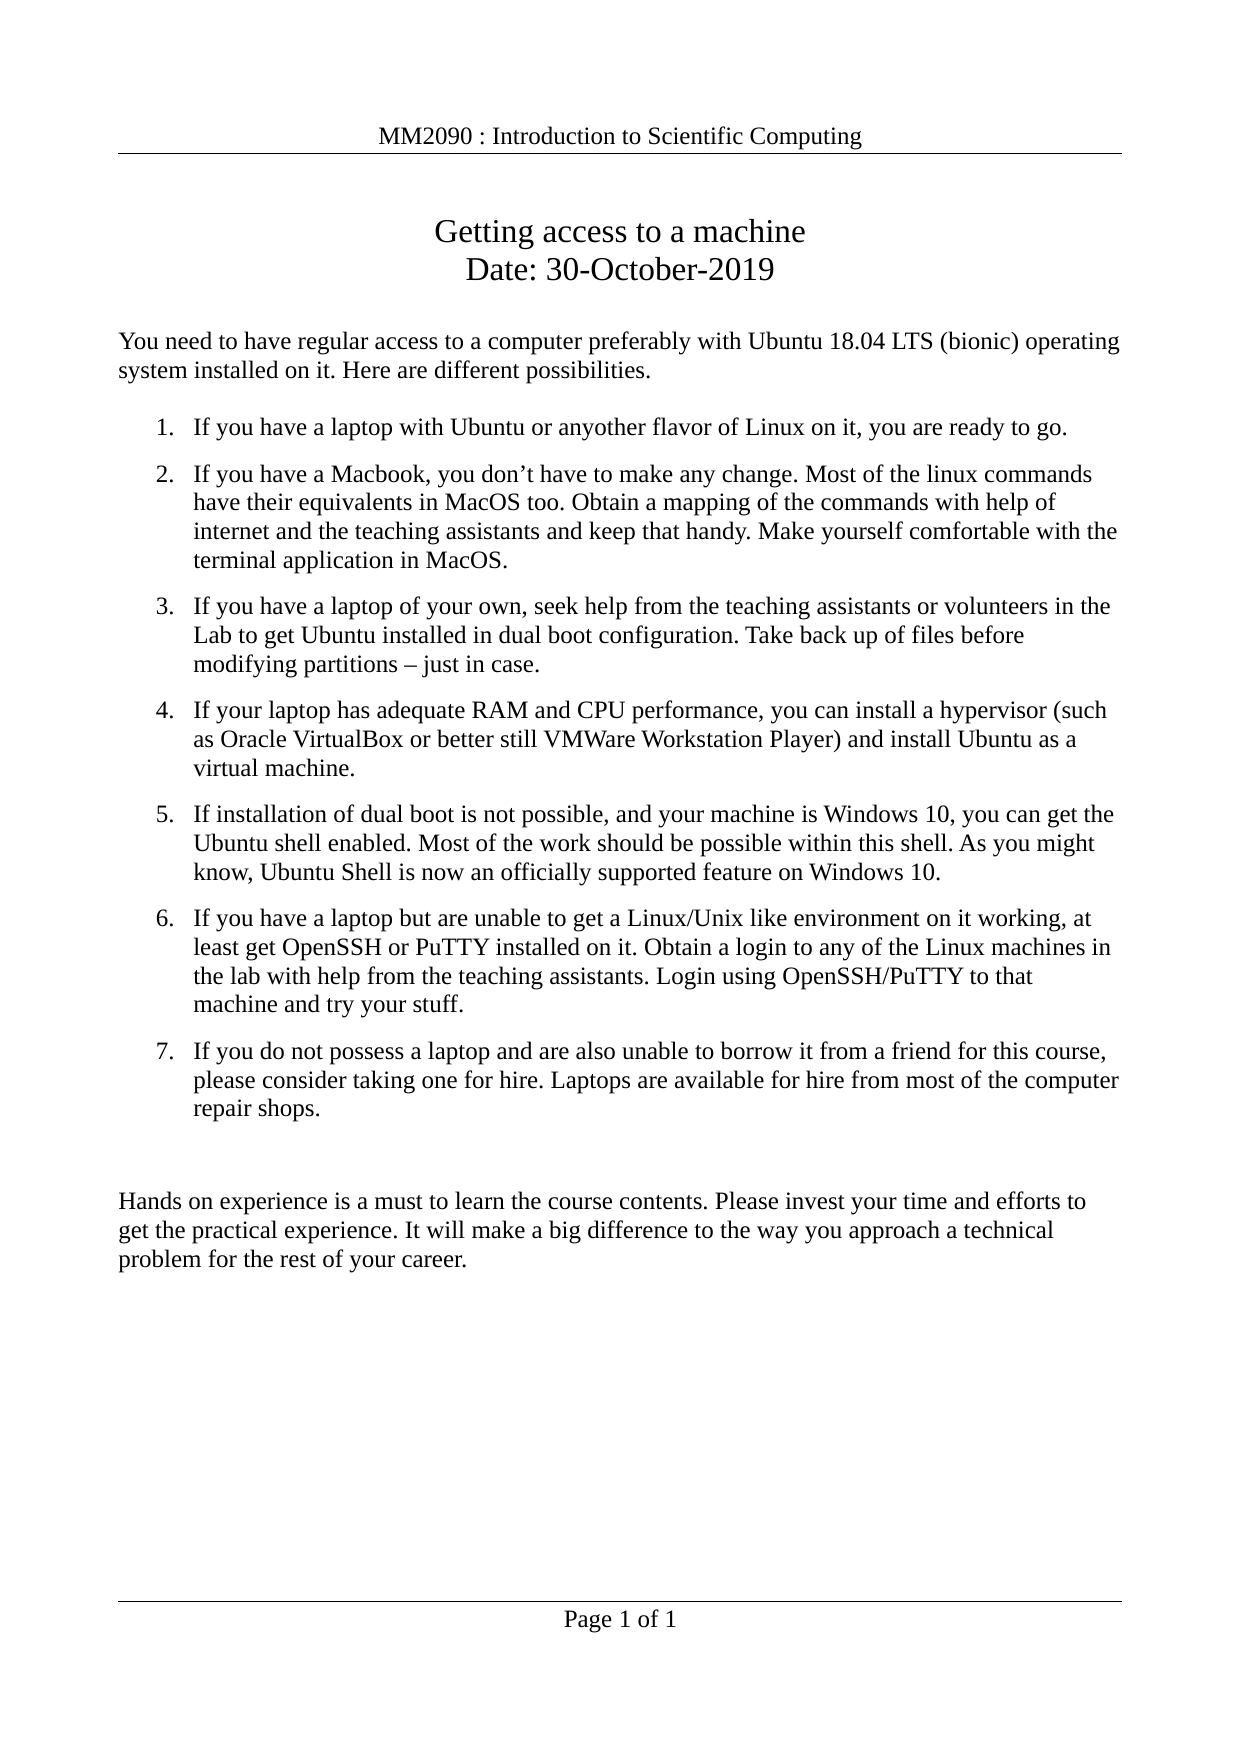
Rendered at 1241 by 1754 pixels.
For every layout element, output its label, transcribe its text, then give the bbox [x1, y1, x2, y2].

list If you have a laptop of your own, seek help from the teaching assistants or volunteers in the Lab to get Ubuntu installed in dual boot configuration. Take back up of files before modifying partitions – just in case. [156, 591, 1122, 678]
list If you have a Macbook, you don’t have to make any change. Most of the linux commands have their equivalents in MacOS too. Obtain a mapping of the commands with help of internet and the teaching assistants and keep that handy. Make yourself comfortable with the terminal application in MacOS. [156, 459, 1122, 574]
list If you have a laptop with Ubuntu or anyother flavor of Linux on it, you are ready to go. [156, 412, 1122, 441]
list If your laptop has adequate RAM and CPU performance, you can install a hypervisor (such as Oracle VirtualBox or better still VMWare Workstation Player) and install Ubuntu as a virtual machine. [156, 695, 1122, 782]
text Getting access to a machine [118, 211, 1122, 249]
list If installation of dual boot is not possible, and your machine is Windows 10, you can get the Ubuntu shell enabled. Most of the work should be possible within this shell. As you might know, Ubuntu Shell is now an officially supported feature on Windows 10. [156, 799, 1122, 886]
text You need to have regular access to a computer preferably with Ubuntu 18.04 LTS (bionic) operating system installed on it. Here are different possibilities. [118, 326, 1122, 383]
list If you do not possess a laptop and are also unable to borrow it from a friend for this course, please consider taking one for hire. Laptops are available for hire from most of the computer repair shops. [156, 1036, 1122, 1122]
text Date: 30-October-2019 [118, 249, 1122, 288]
text Hands on experience is a must to learn the course contents. Please invest your time and efforts to get the practical experience. It will make a big difference to the way you approach a technical problem for the rest of your career. [118, 1186, 1122, 1273]
list If you have a laptop but are unable to get a Linux/Unix like environment on it working, at least get OpenSSH or PuTTY installed on it. Obtain a login to any of the Linux machines in the lab with help from the teaching assistants. Login using OpenSSH/PuTTY to that machine and try your stuff. [156, 903, 1122, 1018]
